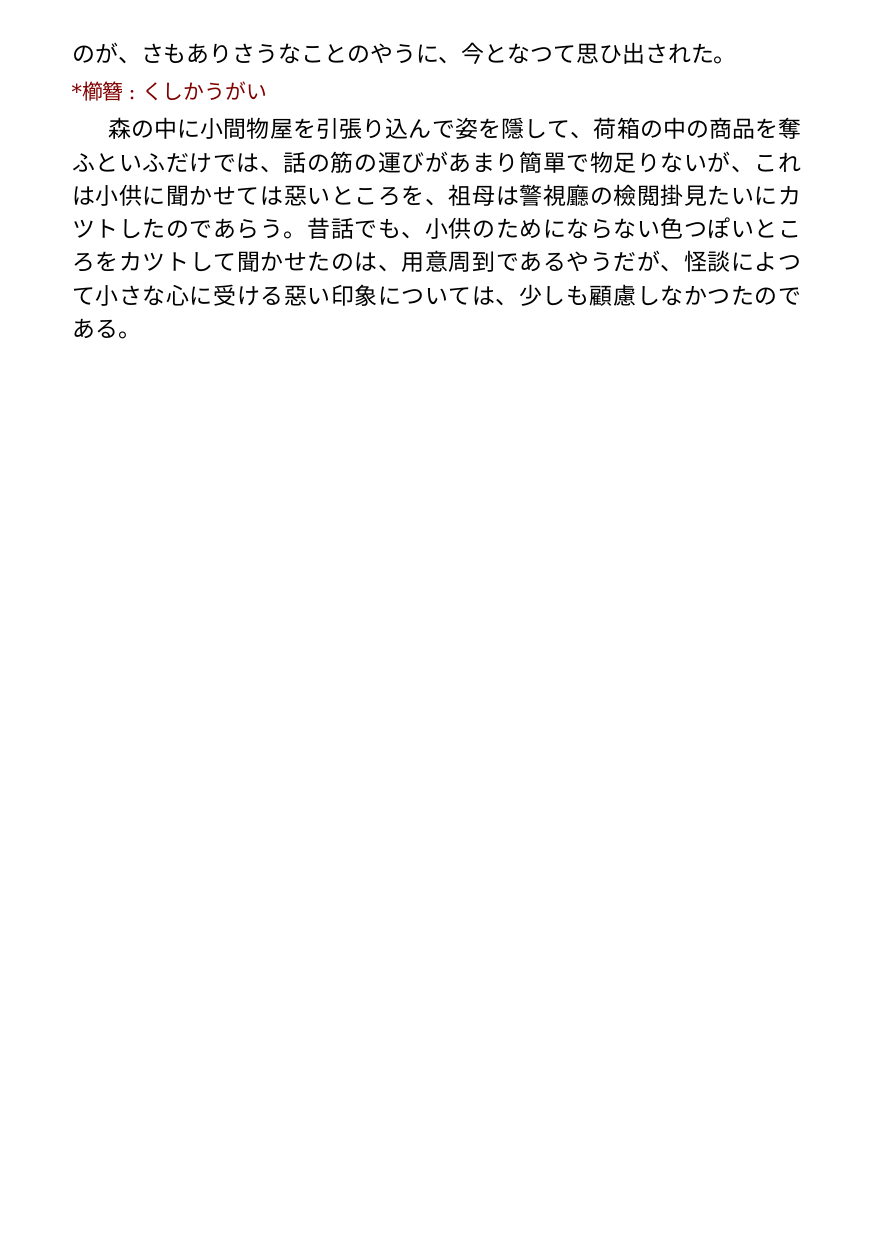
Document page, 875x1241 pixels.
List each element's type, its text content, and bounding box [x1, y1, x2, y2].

text 森の中に小間物屋を引張り込んで姿を隱して、荷箱の中の商品を奪ふといふだけでは、話の筋の運びがあまり簡單で物足りないが、これは小供に聞かせては惡いところを、祖母は警視廳の檢閲掛見たいにカツトしたのであらう。昔話でも、小供のためにならない色つぽいところをカツトして聞かせたのは、用意周到であるやうだが、怪談によつて小さな心に受ける惡い印象については、少しも顧慮しなかつたのである。 [72, 111, 802, 344]
text のが、さもありさうなことのやうに、今となつて思ひ出された。 [72, 36, 802, 69]
text *櫛簪 : くしかうがい [71, 75, 803, 105]
